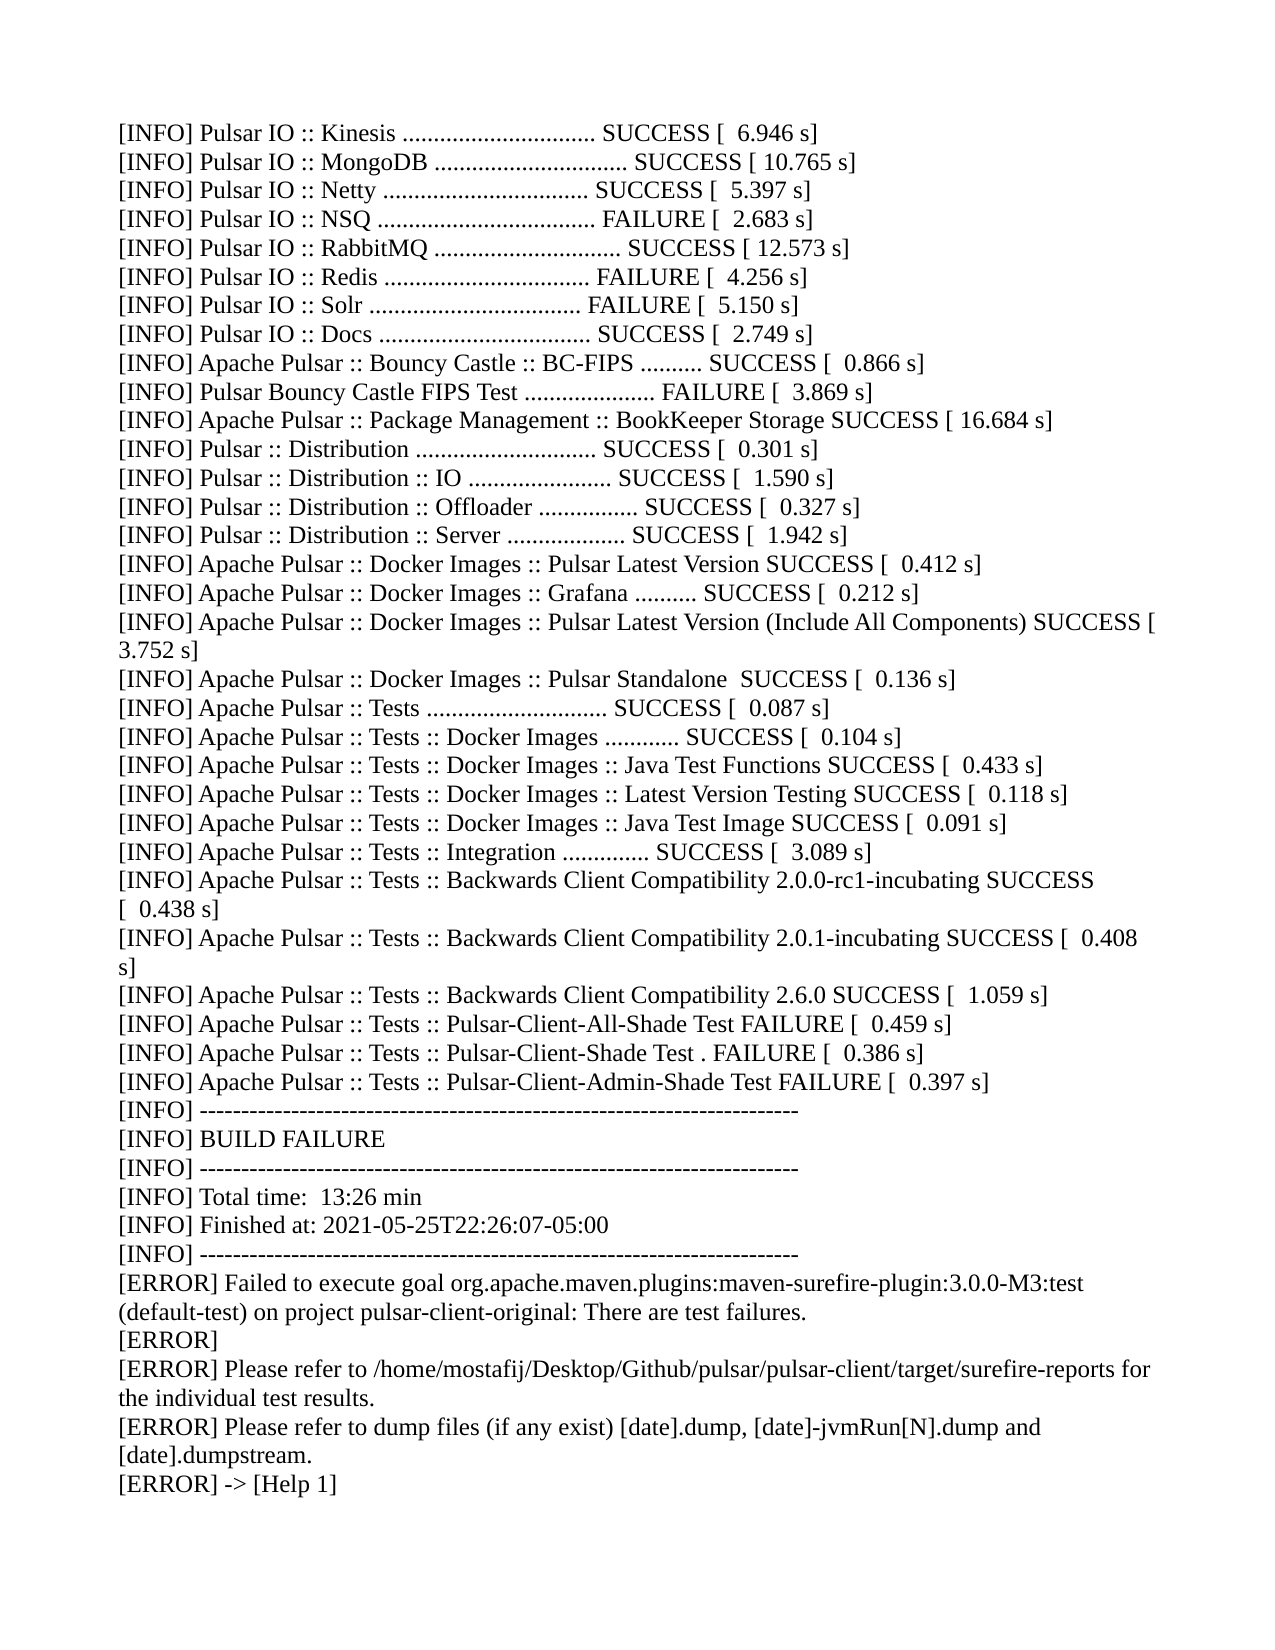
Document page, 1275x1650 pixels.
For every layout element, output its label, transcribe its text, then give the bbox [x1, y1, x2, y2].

text [INFO] Apache Pulsar :: Tests :: Integration .............. SUCCESS [ 3.089 s] [118, 837, 1157, 866]
text [INFO] Apache Pulsar :: Tests ............................. SUCCESS [ 0.087 s] [118, 693, 1157, 722]
text [INFO] Apache Pulsar :: Tests :: Backwards Client Compatibility 2.6.0 SUCCESS [ 1.059 s] [118, 981, 1157, 1009]
text [INFO] BUILD FAILURE [118, 1124, 1157, 1153]
text [ERROR] [118, 1326, 1157, 1354]
text [ERROR] -> [Help 1] [118, 1469, 1157, 1498]
text [INFO] Apache Pulsar :: Tests :: Backwards Client Compatibility 2.0.0-rc1-incubating SUCCESS [ 0.438 s] [118, 866, 1157, 923]
text [INFO] Apache Pulsar :: Docker Images :: Pulsar Latest Version (Include All Components) SUCCESS [ 3.752 s] [118, 607, 1157, 664]
text [INFO] Pulsar :: Distribution :: Server ................... SUCCESS [ 1.942 s] [118, 521, 1157, 549]
text [INFO] Apache Pulsar :: Tests :: Pulsar-Client-Admin-Shade Test FAILURE [ 0.397 s] [118, 1067, 1157, 1096]
text [INFO] ------------------------------------------------------------------------ [118, 1239, 1157, 1268]
text [INFO] Apache Pulsar :: Docker Images :: Pulsar Standalone SUCCESS [ 0.136 s] [118, 664, 1157, 693]
text [ERROR] Please refer to dump files (if any exist) [date].dump, [date]-jvmRun[N].dump and [date].dumpstream. [118, 1412, 1157, 1469]
text [INFO] Apache Pulsar :: Docker Images :: Pulsar Latest Version SUCCESS [ 0.412 s] [118, 549, 1157, 578]
text [INFO] Pulsar IO :: Redis ................................. FAILURE [ 4.256 s] [118, 262, 1157, 291]
text [INFO] Pulsar IO :: Kinesis ............................... SUCCESS [ 6.946 s] [118, 118, 1157, 147]
text [INFO] ------------------------------------------------------------------------ [118, 1153, 1157, 1182]
text [ERROR] Please refer to /home/mostafij/Desktop/Github/pulsar/pulsar-client/target/surefire-reports for the individual test results. [118, 1354, 1157, 1412]
text [INFO] Pulsar :: Distribution ............................. SUCCESS [ 0.301 s] [118, 434, 1157, 463]
text [INFO] Apache Pulsar :: Tests :: Pulsar-Client-All-Shade Test FAILURE [ 0.459 s] [118, 1009, 1157, 1038]
text [INFO] Pulsar IO :: MongoDB ............................... SUCCESS [ 10.765 s] [118, 147, 1157, 176]
text [INFO] Apache Pulsar :: Package Management :: BookKeeper Storage SUCCESS [ 16.684 s] [118, 406, 1157, 434]
text [INFO] Apache Pulsar :: Tests :: Docker Images :: Latest Version Testing SUCCESS [ 0.118 s] [118, 779, 1157, 808]
text [INFO] Pulsar IO :: Solr .................................. FAILURE [ 5.150 s] [118, 291, 1157, 319]
text [INFO] Apache Pulsar :: Docker Images :: Grafana .......... SUCCESS [ 0.212 s] [118, 578, 1157, 607]
text [INFO] Pulsar IO :: RabbitMQ .............................. SUCCESS [ 12.573 s] [118, 233, 1157, 262]
text [INFO] ------------------------------------------------------------------------ [118, 1096, 1157, 1124]
text [INFO] Pulsar :: Distribution :: IO ....................... SUCCESS [ 1.590 s] [118, 463, 1157, 492]
text [INFO] Finished at: 2021-05-25T22:26:07-05:00 [118, 1211, 1157, 1239]
text [INFO] Pulsar IO :: Netty ................................. SUCCESS [ 5.397 s] [118, 176, 1157, 204]
text [INFO] Apache Pulsar :: Tests :: Docker Images :: Java Test Functions SUCCESS [ 0.433 s] [118, 751, 1157, 779]
text [INFO] Pulsar :: Distribution :: Offloader ................ SUCCESS [ 0.327 s] [118, 492, 1157, 521]
text [INFO] Pulsar IO :: Docs .................................. SUCCESS [ 2.749 s] [118, 319, 1157, 348]
text [ERROR] Failed to execute goal org.apache.maven.plugins:maven-surefire-plugin:3.0.0-M3:test (default-test) on project pulsar-client-original: There are test failures. [118, 1268, 1157, 1326]
text [INFO] Apache Pulsar :: Tests :: Backwards Client Compatibility 2.0.1-incubating SUCCESS [ 0.408 s] [118, 923, 1157, 981]
text [INFO] Apache Pulsar :: Tests :: Pulsar-Client-Shade Test . FAILURE [ 0.386 s] [118, 1038, 1157, 1067]
text [INFO] Apache Pulsar :: Tests :: Docker Images ............ SUCCESS [ 0.104 s] [118, 722, 1157, 751]
text [INFO] Apache Pulsar :: Tests :: Docker Images :: Java Test Image SUCCESS [ 0.091 s] [118, 808, 1157, 837]
text [INFO] Pulsar IO :: NSQ ................................... FAILURE [ 2.683 s] [118, 204, 1157, 233]
text [INFO] Apache Pulsar :: Bouncy Castle :: BC-FIPS .......... SUCCESS [ 0.866 s] [118, 348, 1157, 377]
text [INFO] Total time: 13:26 min [118, 1182, 1157, 1211]
text [INFO] Pulsar Bouncy Castle FIPS Test ..................... FAILURE [ 3.869 s] [118, 377, 1157, 406]
